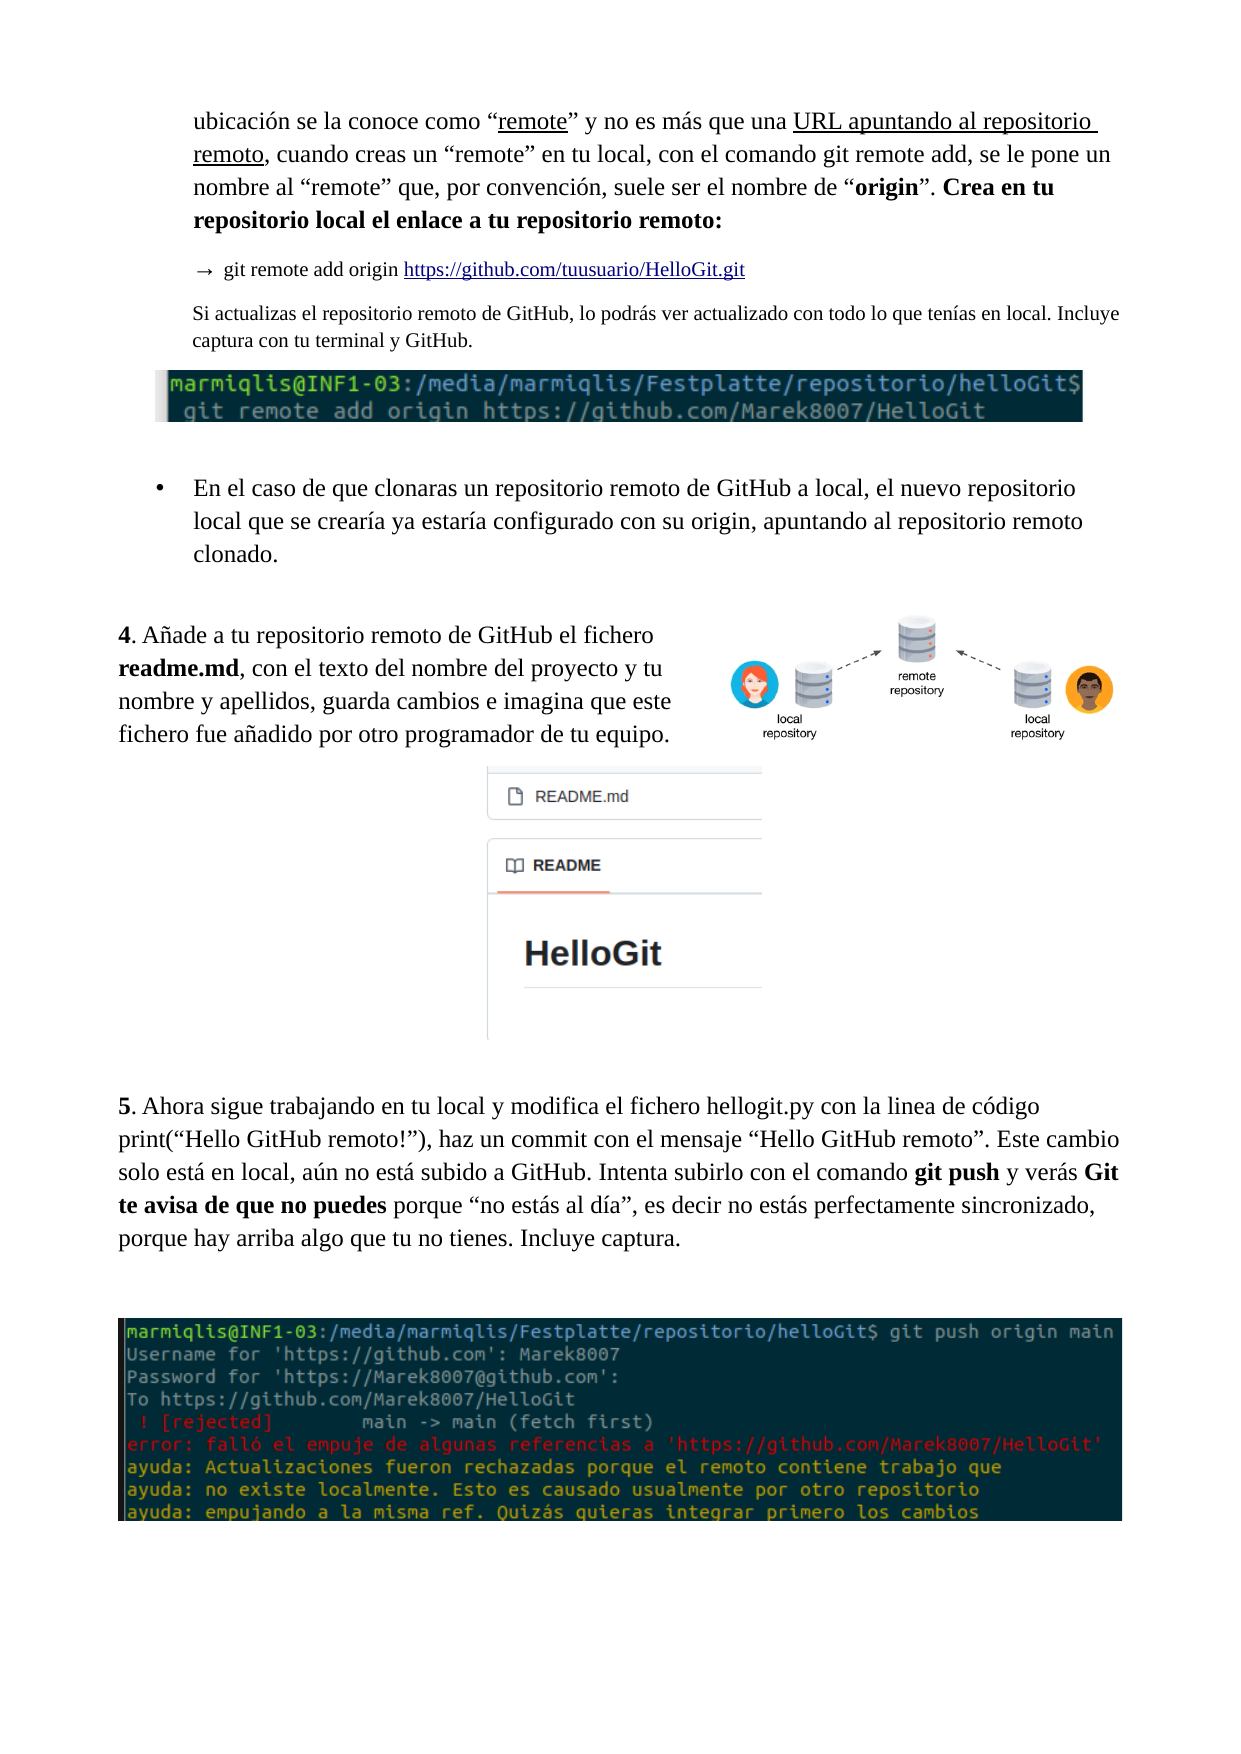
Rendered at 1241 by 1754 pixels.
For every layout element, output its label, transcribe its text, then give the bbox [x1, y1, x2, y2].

picture [1043, 375, 1052, 391]
picture [419, 1441, 428, 1450]
picture [293, 376, 306, 397]
picture [511, 379, 535, 391]
picture [812, 1483, 821, 1495]
picture [858, 1486, 865, 1495]
picture [341, 1324, 372, 1337]
picture [264, 1392, 271, 1405]
picture [453, 1351, 462, 1360]
picture [566, 1464, 574, 1473]
picture [731, 402, 739, 422]
picture [163, 1415, 168, 1431]
picture [522, 1415, 530, 1428]
picture [701, 1325, 708, 1337]
picture [330, 1396, 338, 1405]
picture [375, 1351, 383, 1364]
picture [959, 1328, 967, 1337]
picture [711, 1464, 743, 1473]
picture [419, 1486, 429, 1495]
picture [1071, 1328, 1090, 1337]
picture [644, 1486, 652, 1495]
picture [150, 1504, 181, 1518]
picture [365, 1347, 372, 1364]
picture [273, 1441, 283, 1450]
picture [250, 1436, 261, 1450]
picture [295, 1460, 372, 1473]
picture [857, 1505, 866, 1518]
picture [677, 1436, 686, 1450]
picture [141, 1416, 145, 1428]
picture [712, 1325, 720, 1337]
picture [632, 1486, 641, 1495]
picture [690, 1328, 697, 1337]
picture [600, 1415, 607, 1428]
picture [867, 402, 875, 422]
picture [903, 1325, 910, 1337]
picture [331, 1373, 338, 1383]
picture [544, 1415, 551, 1428]
picture [296, 1396, 304, 1405]
picture [196, 1415, 203, 1431]
picture [868, 1509, 888, 1518]
picture [431, 1371, 439, 1383]
picture [206, 1461, 226, 1473]
picture [969, 1464, 1001, 1477]
picture [151, 1328, 158, 1337]
picture [275, 1393, 282, 1405]
picture [554, 1351, 563, 1360]
picture [353, 1437, 360, 1454]
picture [648, 376, 658, 391]
picture [471, 375, 481, 391]
picture [1004, 1328, 1011, 1337]
picture [579, 379, 590, 395]
picture [251, 1464, 260, 1473]
picture [128, 1371, 137, 1383]
picture [532, 1437, 541, 1450]
picture [465, 1464, 473, 1473]
picture [554, 1419, 562, 1428]
picture [769, 379, 781, 391]
picture [151, 1373, 159, 1383]
picture [644, 1509, 652, 1518]
picture [509, 1486, 529, 1495]
picture [746, 1437, 753, 1454]
picture [431, 1346, 440, 1360]
picture [958, 1482, 967, 1495]
picture [408, 1373, 417, 1383]
picture [206, 1486, 227, 1495]
picture [610, 1509, 630, 1518]
picture [240, 1351, 249, 1360]
picture [936, 1328, 955, 1341]
picture [408, 1509, 428, 1518]
picture [240, 407, 250, 418]
picture [239, 1414, 260, 1428]
picture [554, 1509, 563, 1518]
picture [701, 1464, 708, 1473]
picture [920, 375, 930, 391]
picture [206, 1509, 248, 1521]
picture [525, 407, 537, 422]
picture [138, 1509, 147, 1521]
picture [484, 379, 495, 391]
picture [521, 1392, 529, 1405]
picture [961, 402, 971, 418]
picture [880, 375, 889, 391]
text 4. Añade a tu repositorio remoto de GitHub el fichero readme.md, con el texto del nombre del proyecto y tu nombre y apellidos, guarda cambios e imagina que este fichero fue añadido por otro programador de tu equipo. [118, 620, 1122, 748]
picture [824, 1486, 832, 1495]
picture [364, 1419, 383, 1428]
picture [847, 1325, 854, 1337]
picture [348, 401, 358, 418]
picture [611, 1348, 619, 1360]
picture [230, 1415, 237, 1428]
picture [285, 1369, 293, 1383]
picture [729, 379, 739, 391]
picture [174, 1393, 181, 1405]
picture [251, 1482, 294, 1495]
picture [702, 407, 727, 418]
picture [643, 1441, 652, 1450]
picture [946, 1439, 979, 1450]
picture [262, 1460, 271, 1473]
picture [213, 402, 222, 418]
picture [510, 1441, 518, 1450]
picture [567, 375, 576, 391]
picture [622, 1419, 630, 1428]
picture [1094, 1325, 1101, 1337]
picture [810, 404, 821, 418]
picture [520, 1441, 530, 1450]
picture [722, 1328, 732, 1337]
picture [454, 1325, 461, 1337]
picture [566, 1414, 574, 1428]
picture [933, 404, 958, 418]
picture [183, 1328, 192, 1341]
picture [253, 407, 292, 418]
picture [1014, 376, 1040, 391]
picture [454, 1484, 473, 1495]
picture [140, 1373, 147, 1383]
picture [935, 1486, 955, 1495]
picture [308, 1348, 316, 1360]
picture [646, 1414, 651, 1431]
picture [834, 1509, 844, 1518]
picture [632, 1509, 641, 1518]
picture [128, 1349, 137, 1360]
picture [431, 1437, 440, 1450]
picture [932, 379, 945, 391]
picture [565, 1373, 574, 1383]
picture [539, 407, 549, 418]
picture [162, 1392, 170, 1405]
picture [285, 1391, 293, 1405]
picture [442, 1393, 463, 1405]
picture [441, 1441, 450, 1454]
picture [409, 1346, 417, 1360]
picture [823, 1460, 867, 1473]
picture [285, 1346, 293, 1360]
picture [329, 1486, 350, 1495]
picture [429, 373, 467, 391]
picture [866, 375, 875, 391]
picture [162, 1373, 170, 1383]
picture [661, 401, 673, 418]
picture [801, 1436, 833, 1450]
picture [499, 1370, 506, 1383]
picture [647, 407, 658, 418]
picture [554, 1464, 563, 1473]
picture [252, 375, 263, 391]
picture [487, 1419, 495, 1428]
picture [240, 1373, 249, 1383]
picture [890, 1439, 911, 1450]
picture [957, 1509, 978, 1518]
picture [532, 1509, 540, 1518]
text Si actualizas el repositorio remoto de GitHub, lo podrás ver actualizado con todo lo que tenías en local. Incluye captura con tu terminal y GitHub. [192, 301, 1122, 352]
picture [578, 1325, 585, 1337]
picture [349, 376, 358, 391]
picture [610, 1441, 630, 1450]
picture [354, 1372, 359, 1386]
picture [936, 1460, 943, 1477]
picture [352, 1509, 361, 1518]
picture [230, 1370, 238, 1383]
picture [581, 402, 590, 422]
picture [318, 1482, 327, 1495]
picture [924, 1436, 945, 1450]
text 5. Ahora sigue trabajando en tu local y modifica el fichero hellogit.py con la linea de código print(“Hello GitHub remoto!”), haz un commit con el mensaje “Hello GitHub remoto”. Este cambio solo está en local, aún no está subido a GitHub. Intenta subirlo con el comando git push y verás Git te avisa de que no puedes porque “no estás al día”, es decir no estás perfectamente sincronizado, porque hay arriba algo que tu no tienes. Incluye captura. [118, 1091, 1122, 1252]
picture [252, 1351, 259, 1360]
picture [389, 376, 399, 391]
picture [852, 379, 862, 391]
picture [497, 1505, 529, 1521]
picture [834, 1486, 844, 1495]
picture [551, 379, 564, 391]
picture [901, 1509, 911, 1518]
picture [544, 1351, 551, 1360]
picture [430, 407, 440, 422]
picture [1081, 1438, 1090, 1450]
picture [374, 1505, 394, 1518]
picture [1056, 375, 1066, 391]
picture [531, 1328, 541, 1337]
picture [138, 1464, 147, 1477]
picture [230, 1392, 237, 1409]
picture [398, 1419, 405, 1428]
picture [230, 1347, 238, 1360]
picture [408, 1328, 428, 1337]
picture [476, 1371, 495, 1386]
picture [655, 1486, 675, 1495]
picture [498, 1459, 518, 1473]
picture [265, 1415, 270, 1431]
picture [768, 1325, 776, 1341]
picture [745, 1509, 753, 1518]
picture [241, 1326, 248, 1338]
picture [442, 1328, 452, 1337]
picture [784, 375, 794, 395]
picture [634, 1325, 641, 1341]
picture [960, 373, 985, 391]
picture [466, 1393, 473, 1405]
picture [539, 379, 549, 391]
picture [295, 1326, 305, 1338]
picture [309, 1370, 316, 1383]
picture [767, 1441, 776, 1454]
picture [746, 1325, 753, 1337]
picture [542, 1486, 552, 1495]
picture [1047, 1439, 1069, 1450]
picture [499, 402, 508, 418]
picture [879, 404, 904, 418]
picture [891, 1464, 899, 1473]
picture [913, 1504, 945, 1518]
picture [783, 401, 807, 418]
picture [510, 1414, 516, 1431]
picture [266, 375, 277, 391]
picture [702, 379, 713, 395]
picture [880, 1437, 888, 1454]
picture [150, 1351, 159, 1360]
picture [320, 376, 332, 391]
picture [611, 1325, 619, 1337]
picture [711, 1441, 731, 1454]
picture [242, 1392, 248, 1409]
picture [566, 1346, 574, 1360]
picture [565, 1441, 596, 1450]
picture [398, 1325, 405, 1341]
picture [531, 1459, 551, 1473]
picture [196, 1373, 203, 1383]
picture [398, 1373, 405, 1383]
picture [1070, 1437, 1079, 1450]
picture [1002, 1439, 1024, 1450]
picture [478, 766, 762, 1040]
picture [464, 1328, 473, 1341]
picture [677, 1460, 686, 1473]
picture [297, 1370, 304, 1383]
picture [206, 1419, 226, 1428]
picture [1105, 1328, 1112, 1337]
picture [913, 1482, 922, 1495]
picture [907, 379, 916, 391]
picture [453, 1419, 473, 1428]
picture [688, 407, 699, 418]
picture [263, 1326, 271, 1338]
picture [1026, 1328, 1034, 1341]
picture [992, 1328, 1001, 1337]
picture [868, 1486, 900, 1499]
picture [475, 1483, 485, 1495]
picture [532, 1393, 552, 1405]
picture [542, 1504, 551, 1518]
picture [465, 1351, 485, 1360]
picture [335, 376, 345, 391]
picture [218, 1326, 238, 1342]
picture [594, 375, 603, 391]
picture [488, 1325, 495, 1337]
picture [173, 1419, 181, 1428]
picture [499, 375, 508, 395]
picture [362, 401, 372, 418]
picture [947, 1505, 955, 1518]
picture [914, 1441, 922, 1450]
picture [1038, 1325, 1045, 1337]
picture [404, 407, 413, 418]
picture [308, 1326, 316, 1338]
picture [902, 1486, 910, 1495]
picture [240, 1437, 248, 1450]
picture [689, 375, 698, 391]
picture [387, 1347, 394, 1360]
picture [129, 1393, 136, 1405]
picture [992, 1437, 1000, 1454]
picture [852, 404, 863, 418]
picture [273, 1460, 282, 1473]
picture [185, 407, 195, 422]
picture [199, 379, 224, 391]
picture [341, 1396, 362, 1405]
picture [319, 1373, 328, 1386]
picture [363, 1482, 406, 1495]
picture [634, 1415, 641, 1428]
picture [229, 1437, 237, 1450]
picture [621, 403, 631, 418]
picture [555, 1392, 563, 1405]
picture [599, 1505, 608, 1518]
picture [520, 1348, 540, 1360]
picture [307, 407, 319, 418]
picture [1002, 375, 1011, 391]
picture [161, 1325, 181, 1338]
picture [677, 1482, 720, 1495]
picture [499, 1328, 506, 1337]
picture [274, 1326, 282, 1338]
picture [600, 1325, 607, 1337]
picture [901, 1459, 933, 1473]
picture [387, 1415, 394, 1428]
picture [206, 1437, 216, 1450]
picture [544, 1369, 552, 1383]
picture [139, 1396, 148, 1405]
picture [666, 1505, 686, 1518]
picture [183, 1419, 193, 1428]
picture [767, 1509, 787, 1521]
picture [577, 1373, 597, 1383]
picture [924, 1483, 933, 1495]
picture [588, 1348, 608, 1360]
picture [252, 1505, 259, 1521]
picture [621, 1328, 630, 1337]
picture [655, 1328, 687, 1341]
picture [722, 1483, 731, 1495]
picture [891, 1328, 899, 1341]
picture [920, 402, 930, 418]
picture [510, 1325, 517, 1341]
picture [645, 1328, 652, 1337]
picture [477, 1392, 484, 1409]
picture [196, 1396, 205, 1409]
picture [810, 379, 849, 395]
picture [365, 1392, 372, 1409]
picture [398, 1396, 405, 1405]
picture [207, 1369, 215, 1383]
picture [700, 1438, 708, 1450]
picture [611, 1419, 618, 1428]
picture [577, 1348, 585, 1360]
picture [735, 1328, 742, 1337]
picture [891, 379, 904, 391]
picture [521, 1326, 529, 1337]
picture [486, 1486, 496, 1495]
picture [969, 1486, 979, 1495]
picture [576, 1509, 596, 1521]
picture [477, 1325, 484, 1337]
picture [744, 375, 753, 391]
picture [417, 402, 426, 418]
picture [185, 1393, 192, 1405]
picture [733, 1509, 742, 1518]
picture [238, 379, 250, 395]
picture [163, 1351, 170, 1360]
picture [757, 407, 767, 418]
picture [675, 379, 685, 391]
picture [814, 1325, 821, 1337]
picture [408, 1391, 428, 1405]
picture [634, 401, 644, 418]
picture [858, 1325, 865, 1337]
picture [555, 1441, 563, 1450]
picture [757, 1437, 764, 1454]
list ubicación se la conoce como “remote” y no es más que una URL apuntando al repositorio remoto, cuando creas un “remote” en tu local, con el comando git remote add, se le pone un nombre al “remote” que, por convención, suele ser el nombre de “origin”. Crea en tu repositorio local el enlace a tu repositorio remoto: [156, 106, 1122, 234]
picture [621, 379, 630, 391]
picture [906, 402, 916, 418]
picture [856, 1441, 878, 1450]
picture [699, 1509, 720, 1521]
picture [802, 1325, 809, 1337]
picture [542, 1441, 552, 1450]
picture [398, 1348, 405, 1360]
picture [879, 1460, 888, 1473]
picture [599, 1437, 607, 1450]
picture [225, 375, 236, 391]
picture [566, 1328, 575, 1341]
picture [151, 1441, 159, 1450]
picture [1070, 375, 1079, 394]
picture [947, 375, 957, 395]
picture [475, 1464, 495, 1473]
picture [716, 375, 726, 391]
picture [173, 1351, 181, 1360]
picture [607, 402, 617, 418]
picture [331, 1351, 338, 1360]
picture [510, 1392, 518, 1405]
picture [756, 1486, 787, 1499]
picture [307, 1441, 349, 1454]
picture [375, 1371, 394, 1383]
picture [477, 1415, 484, 1428]
picture [779, 1324, 799, 1337]
picture [812, 1460, 821, 1473]
picture [588, 1328, 596, 1337]
picture [374, 376, 387, 391]
picture [567, 402, 576, 422]
picture [239, 1486, 249, 1495]
picture [824, 404, 849, 418]
picture [308, 1391, 317, 1405]
picture [363, 1441, 373, 1450]
picture [946, 1464, 956, 1473]
picture [511, 1370, 518, 1383]
picture [207, 1396, 215, 1405]
picture [1049, 1328, 1056, 1337]
picture [417, 375, 426, 395]
picture [689, 1505, 697, 1518]
picture [1015, 1325, 1023, 1337]
picture [487, 1394, 507, 1405]
picture [196, 1325, 203, 1338]
list En el caso de que clonaras un repositorio remoto de GitHub a local, el nuevo repositorio local que se crearía ya estaría configurado con su origin, apuntando al repositorio remoto clonado. [156, 473, 1122, 568]
picture [845, 1441, 854, 1450]
picture [589, 1415, 597, 1428]
picture [118, 1318, 147, 1521]
picture [351, 1486, 361, 1495]
picture [660, 379, 672, 391]
picture [354, 1347, 360, 1364]
picture [376, 1325, 383, 1337]
picture [365, 1370, 372, 1386]
picture [206, 1325, 215, 1338]
picture [229, 1460, 248, 1473]
picture [567, 1393, 574, 1405]
picture [335, 407, 345, 418]
picture [757, 375, 766, 391]
picture [452, 1509, 463, 1518]
picture [914, 1325, 922, 1337]
picture [386, 1460, 428, 1473]
picture [464, 1505, 474, 1518]
picture [733, 1486, 743, 1495]
picture [444, 402, 454, 418]
picture [138, 1481, 181, 1499]
picture [869, 1325, 877, 1340]
picture [155, 370, 195, 422]
picture [823, 1326, 844, 1337]
picture [512, 403, 522, 418]
picture [690, 1438, 697, 1450]
picture [140, 1441, 147, 1450]
picture [970, 1324, 978, 1337]
picture [318, 1509, 327, 1518]
picture [442, 1509, 450, 1518]
picture [621, 1464, 653, 1477]
picture [465, 1371, 473, 1382]
picture [161, 1441, 181, 1450]
picture [457, 407, 467, 418]
picture [453, 1441, 484, 1450]
picture [251, 1326, 260, 1338]
picture [140, 1351, 147, 1360]
picture [285, 1437, 293, 1450]
picture [308, 376, 317, 391]
picture [745, 1460, 753, 1473]
picture [791, 1438, 798, 1450]
picture [587, 1464, 619, 1477]
picture [172, 1373, 193, 1383]
picture [195, 1351, 216, 1360]
picture [431, 1393, 439, 1405]
picture [442, 1371, 463, 1383]
picture [150, 1459, 181, 1473]
picture [408, 1483, 417, 1495]
picture [251, 1396, 260, 1409]
picture [1037, 1437, 1045, 1450]
picture [386, 1328, 394, 1337]
picture [800, 1486, 811, 1495]
text → git remote add origin https://github.com/tuusuario/HelloGit.git [118, 253, 1122, 282]
picture [297, 1348, 304, 1360]
picture [778, 1464, 787, 1473]
picture [532, 1419, 541, 1428]
picture [252, 1373, 259, 1383]
picture [375, 1394, 394, 1405]
picture [432, 1328, 439, 1337]
picture [521, 1369, 529, 1383]
picture [723, 1509, 731, 1518]
picture [779, 1437, 787, 1450]
picture [487, 1441, 495, 1450]
picture [199, 402, 209, 418]
picture [988, 375, 998, 391]
picture [980, 1439, 990, 1450]
picture [420, 1351, 428, 1360]
picture [521, 1464, 529, 1473]
picture [790, 1505, 832, 1518]
picture [593, 407, 603, 422]
picture [341, 1505, 349, 1518]
picture [397, 1509, 405, 1518]
picture [756, 1328, 766, 1337]
picture [331, 1325, 338, 1341]
picture [555, 1325, 562, 1337]
picture [798, 379, 807, 391]
picture [319, 1351, 328, 1364]
picture [184, 1351, 192, 1360]
picture [666, 1464, 676, 1473]
picture [420, 1369, 428, 1383]
picture [789, 1464, 810, 1473]
picture [553, 1481, 620, 1495]
picture [385, 1436, 406, 1450]
picture [217, 1441, 226, 1450]
picture [280, 379, 290, 391]
picture [485, 401, 495, 418]
picture [262, 1504, 306, 1518]
picture [1025, 1437, 1034, 1450]
picture [722, 608, 1121, 747]
picture [755, 1464, 766, 1473]
picture [295, 1486, 305, 1495]
picture [635, 375, 644, 395]
picture [975, 402, 984, 418]
picture [389, 407, 401, 418]
picture [532, 1373, 540, 1383]
picture [430, 1464, 450, 1473]
picture [742, 404, 754, 418]
picture [544, 1328, 551, 1337]
picture [771, 407, 780, 418]
picture [285, 1464, 293, 1473]
picture [294, 402, 304, 418]
picture [607, 375, 617, 391]
